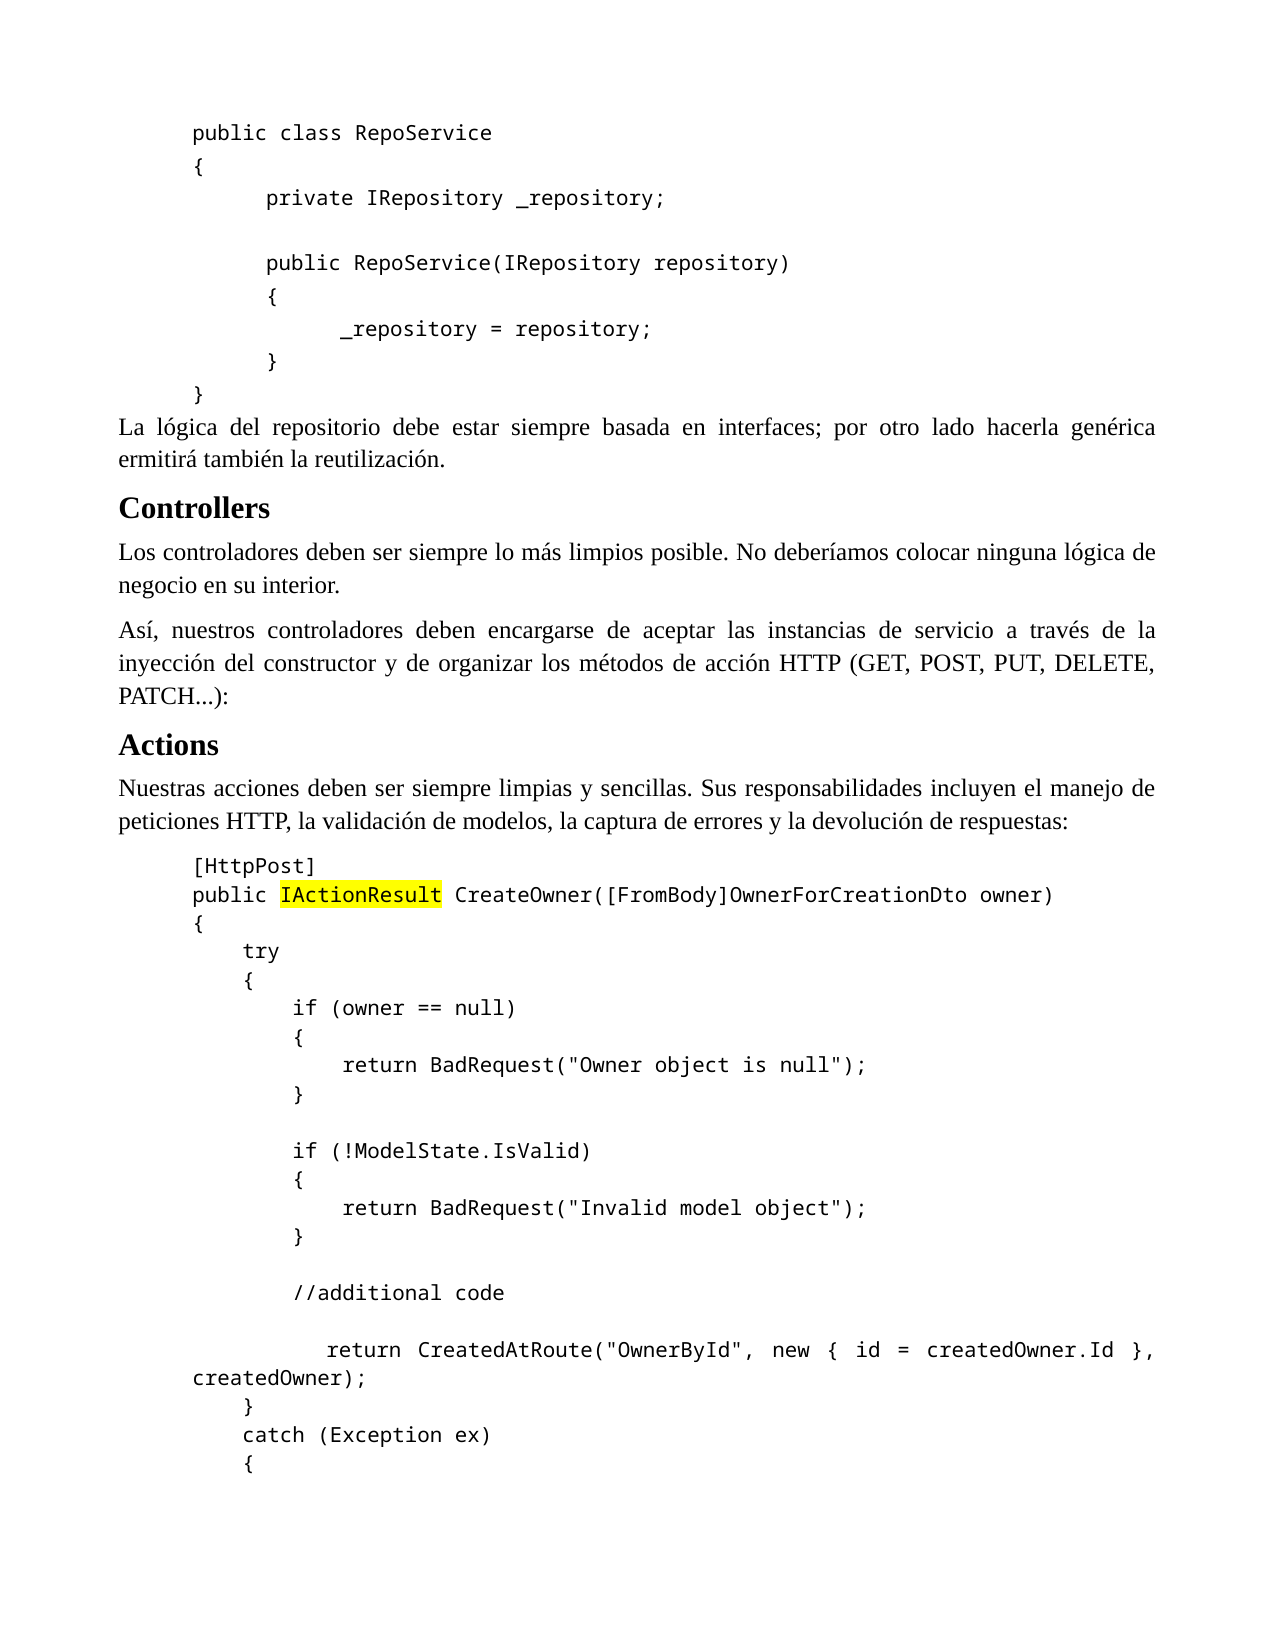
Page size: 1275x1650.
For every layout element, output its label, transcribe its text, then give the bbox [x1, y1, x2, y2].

subtitle Controllers [118, 489, 1157, 525]
text { [192, 965, 1157, 993]
text } [192, 1221, 1157, 1249]
text _repository = repository; [192, 314, 1157, 342]
text { [192, 1022, 1157, 1050]
text { [192, 151, 1157, 179]
text try [192, 937, 1157, 965]
text return BadRequest("Owner object is null"); [192, 1050, 1157, 1079]
text return CreatedAtRoute("OwnerById", new { id = createdOwner.Id }, createdOwner); [192, 1335, 1157, 1392]
text //additional code [192, 1278, 1157, 1306]
text catch (Exception ex) [192, 1420, 1157, 1448]
subtitle Actions [118, 726, 1157, 762]
text { [192, 281, 1157, 309]
text { [192, 908, 1157, 937]
text Nuestras acciones deben ser siempre limpias y sencillas. Sus responsabilidades incluyen el manejo de peticiones HTTP, la validación de modelos, la captura de errores y la devolución de respuestas: [118, 773, 1157, 835]
text public RepoService(IRepository repository) [192, 248, 1157, 277]
text if (owner == null) [192, 993, 1157, 1022]
text La lógica del repositorio debe estar siempre basada en interfaces; por otro lado hacerla genérica ermitirá también la reutilización. [118, 412, 1157, 473]
text [HttpPost] [192, 851, 1157, 880]
text return BadRequest("Invalid model object"); [192, 1193, 1157, 1221]
text public class RepoService [192, 118, 1157, 147]
text } [192, 1079, 1157, 1107]
text { [192, 1448, 1157, 1477]
text private IRepository _repository; [192, 183, 1157, 212]
text } [192, 1392, 1157, 1420]
text public IActionResult CreateOwner([FromBody]OwnerForCreationDto owner) [192, 880, 1157, 908]
text } [192, 379, 1157, 407]
text Los controladores deben ser siempre lo más limpios posible. No deberíamos colocar ninguna lógica de negocio en su interior. [118, 537, 1157, 599]
text Así, nuestros controladores deben encargarse de aceptar las instancias de servicio a través de la inyección del constructor y de organizar los métodos de acción HTTP (GET, POST, PUT, DELETE, PATCH...): [118, 615, 1157, 710]
text { [192, 1164, 1157, 1193]
text if (!ModelState.IsValid) [192, 1136, 1157, 1164]
text } [192, 346, 1157, 375]
